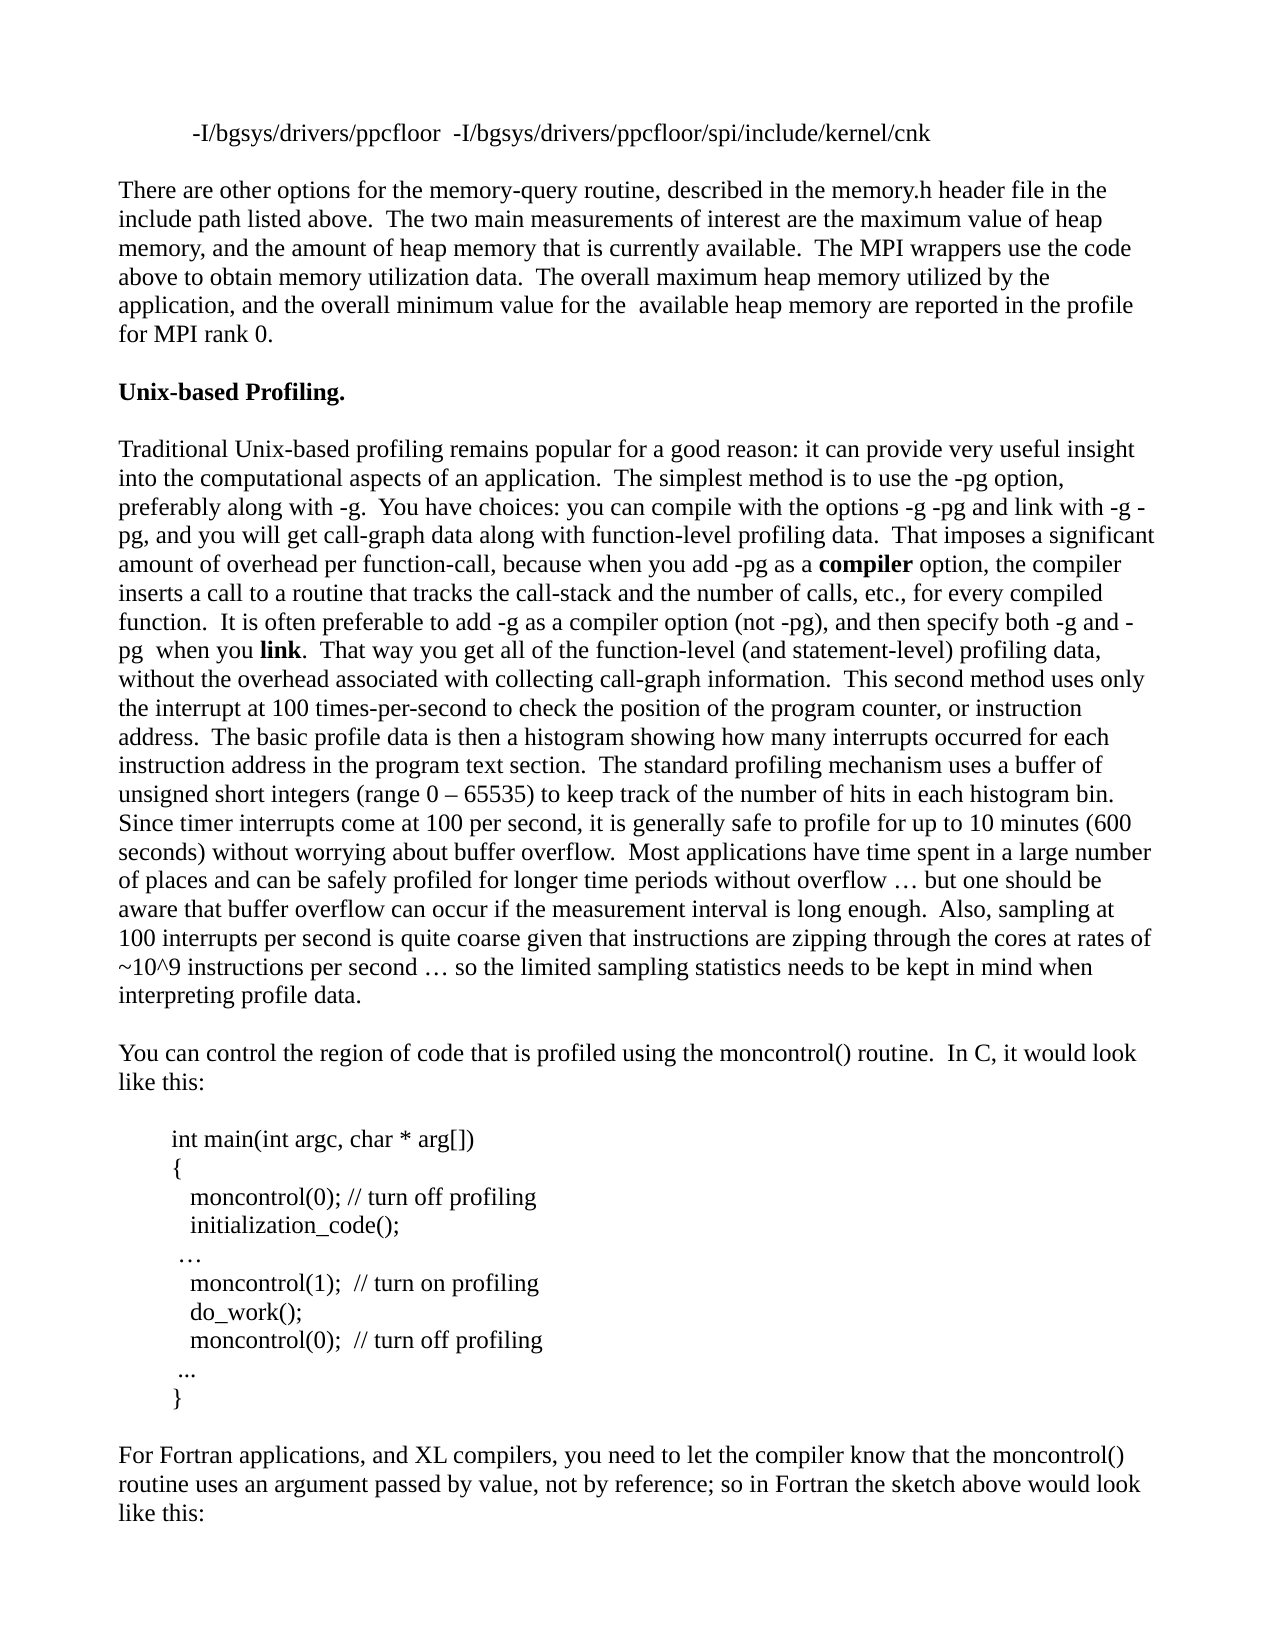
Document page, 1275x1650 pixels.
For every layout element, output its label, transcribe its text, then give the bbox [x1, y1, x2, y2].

text moncontrol(0); // turn off profiling [171, 1182, 1157, 1211]
text There are other options for the memory-query routine, described in the memory.h header file in the include path listed above. The two main measurements of interest are the maximum value of heap memory, and the amount of heap memory that is currently available. The MPI wrappers use the code above to obtain memory utilization data. The overall maximum heap memory utilized by the application, and the overall minimum value for the available heap memory are reported in the profile for MPI rank 0. [118, 176, 1157, 348]
text moncontrol(1); // turn on profiling [171, 1268, 1157, 1297]
text { [171, 1153, 1157, 1182]
text For Fortran applications, and XL compilers, you need to let the compiler know that the moncontrol() routine uses an argument passed by value, not by reference; so in Fortran the sketch above would look like this: [118, 1441, 1157, 1527]
text You can control the region of code that is profiled using the moncontrol() routine. In C, it would look like this: [118, 1038, 1157, 1096]
text } [171, 1383, 1157, 1412]
text ... [171, 1354, 1157, 1383]
text initialization_code(); [171, 1211, 1157, 1239]
text Unix-based Profiling. [118, 377, 1157, 406]
text int main(int argc, char * arg[]) [171, 1124, 1157, 1153]
text Traditional Unix-based profiling remains popular for a good reason: it can provide very useful insight into the computational aspects of an application. The simplest method is to use the -pg option, preferably along with -g. You have choices: you can compile with the options -g -pg and link with -g -pg, and you will get call-graph data along with function-level profiling data. That imposes a significant amount of overhead per function-call, because when you add -pg as a compiler option, the compiler inserts a call to a routine that tracks the call-stack and the number of calls, etc., for every compiled function. It is often preferable to add -g as a compiler option (not -pg), and then specify both -g and -pg when you link. That way you get all of the function-level (and statement-level) profiling data, without the overhead associated with collecting call-graph information. This second method uses only the interrupt at 100 times-per-second to check the position of the program counter, or instruction address. The basic profile data is then a histogram showing how many interrupts occurred for each instruction address in the program text section. The standard profiling mechanism uses a buffer of unsigned short integers (range 0 – 65535) to keep track of the number of hits in each histogram bin. Since timer interrupts come at 100 per second, it is generally safe to profile for up to 10 minutes (600 seconds) without worrying about buffer overflow. Most applications have time spent in a large number of places and can be safely profiled for longer time periods without overflow … but one should be aware that buffer overflow can occur if the measurement interval is long enough. Also, sampling at 100 interrupts per second is quite coarse given that instructions are zipping through the cores at rates of ~10^9 instructions per second … so the limited sampling statistics needs to be kept in mind when interpreting profile data. [118, 434, 1157, 1009]
text moncontrol(0); // turn off profiling [171, 1326, 1157, 1354]
text … [171, 1239, 1157, 1268]
text do_work(); [171, 1297, 1157, 1326]
text -I/bgsys/drivers/ppcfloor -I/bgsys/drivers/ppcfloor/spi/include/kernel/cnk [118, 118, 1157, 147]
